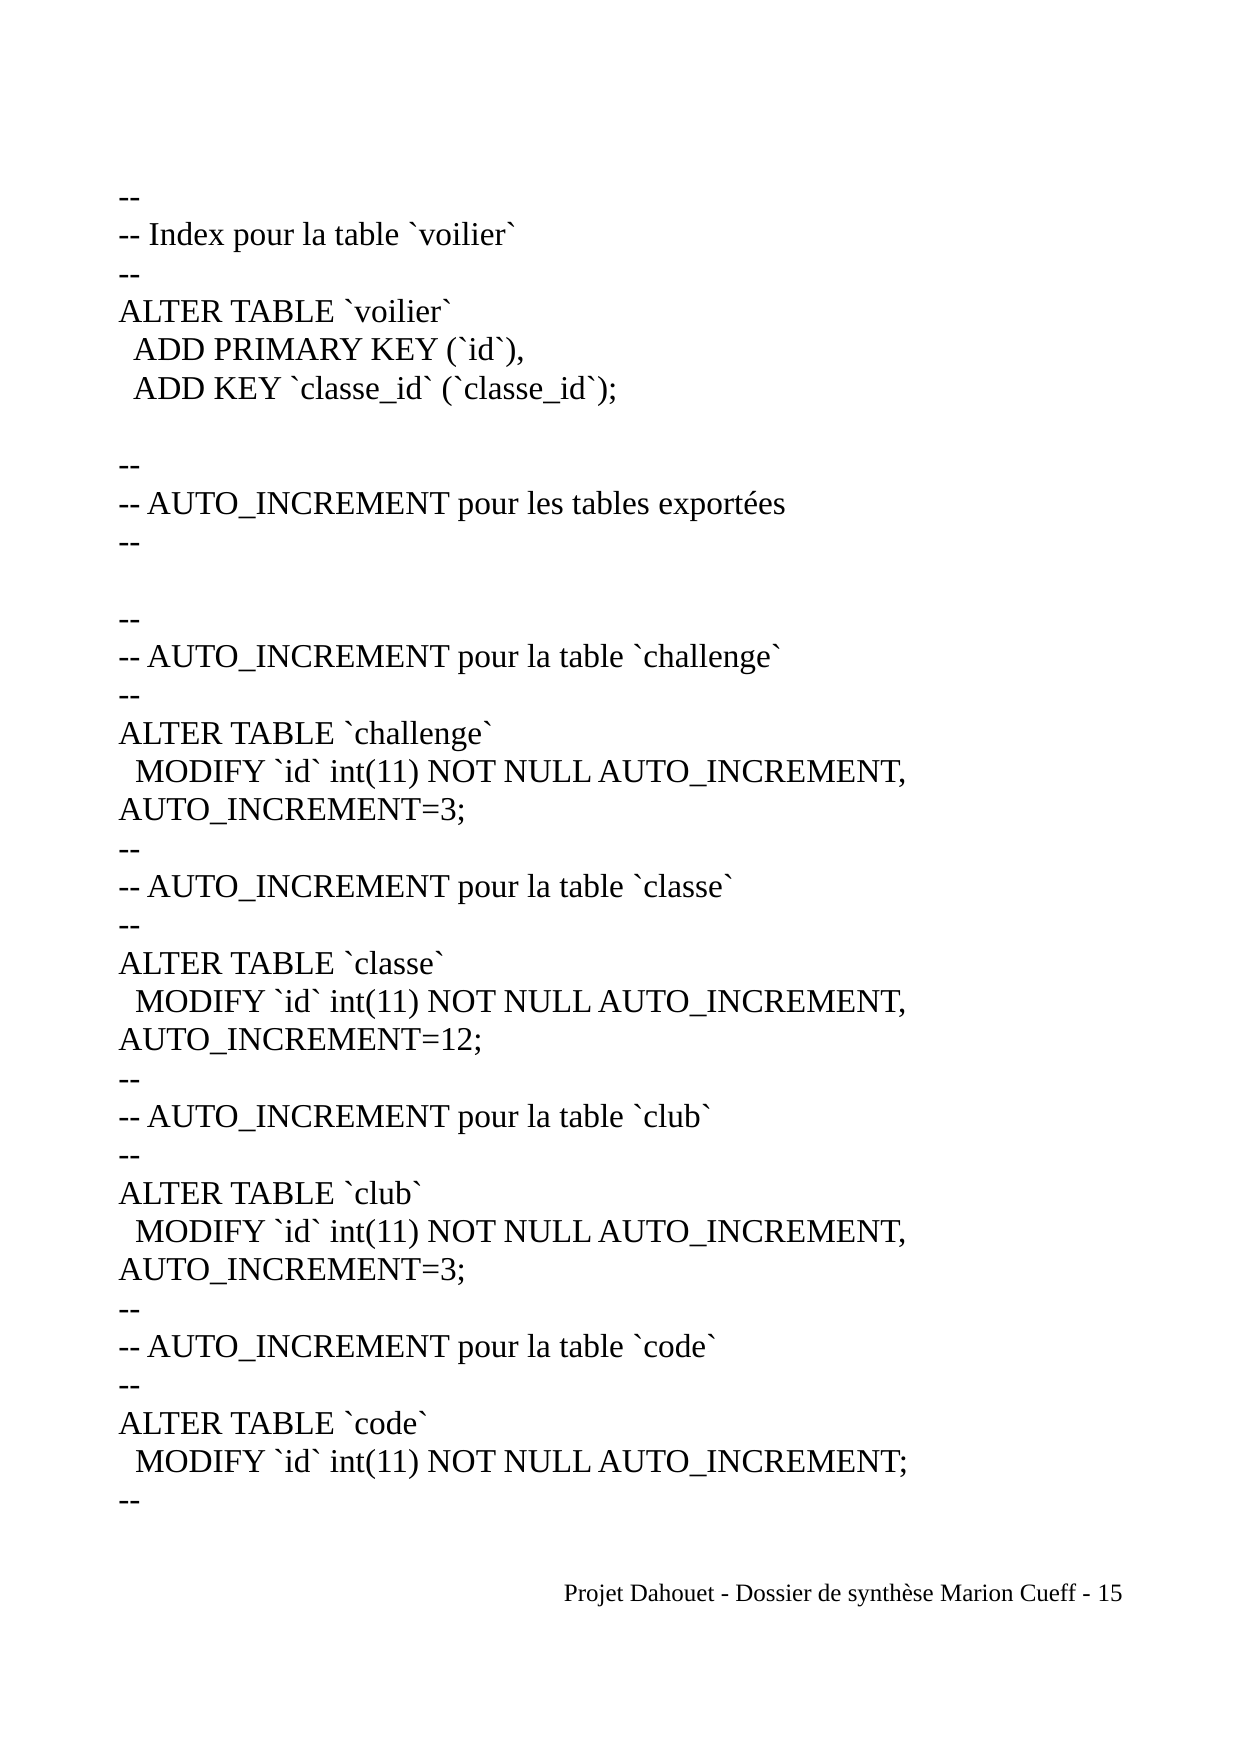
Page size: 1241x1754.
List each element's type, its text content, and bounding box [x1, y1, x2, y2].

text -- [118, 828, 1122, 866]
text -- [118, 176, 1122, 215]
text -- [118, 675, 1122, 713]
text -- [118, 1480, 1122, 1518]
text ALTER TABLE `challenge` [118, 713, 1122, 751]
text -- Index pour la table `voilier` [118, 215, 1122, 253]
text -- [118, 1365, 1122, 1403]
text MODIFY `id` int(11) NOT NULL AUTO_INCREMENT, AUTO_INCREMENT=3; [118, 751, 1122, 828]
text -- AUTO_INCREMENT pour les tables exportées [118, 483, 1122, 521]
text MODIFY `id` int(11) NOT NULL AUTO_INCREMENT, AUTO_INCREMENT=3; [118, 1211, 1122, 1288]
text -- AUTO_INCREMENT pour la table `club` [118, 1096, 1122, 1135]
text -- [118, 598, 1122, 636]
text -- [118, 445, 1122, 483]
text -- AUTO_INCREMENT pour la table `classe` [118, 866, 1122, 905]
text ALTER TABLE `classe` [118, 943, 1122, 981]
text -- [118, 1058, 1122, 1096]
text -- [118, 253, 1122, 291]
text ALTER TABLE `code` [118, 1403, 1122, 1441]
text ALTER TABLE `voilier` [118, 291, 1122, 330]
text ADD PRIMARY KEY (`id`), [118, 330, 1122, 368]
text ADD KEY `classe_id` (`classe_id`); [118, 368, 1122, 406]
text -- [118, 1288, 1122, 1326]
text -- [118, 521, 1122, 560]
text MODIFY `id` int(11) NOT NULL AUTO_INCREMENT, AUTO_INCREMENT=12; [118, 981, 1122, 1058]
text -- [118, 905, 1122, 943]
text -- [118, 1135, 1122, 1173]
text -- AUTO_INCREMENT pour la table `code` [118, 1326, 1122, 1365]
text -- AUTO_INCREMENT pour la table `challenge` [118, 636, 1122, 675]
text MODIFY `id` int(11) NOT NULL AUTO_INCREMENT; [118, 1441, 1122, 1480]
text ALTER TABLE `club` [118, 1173, 1122, 1211]
